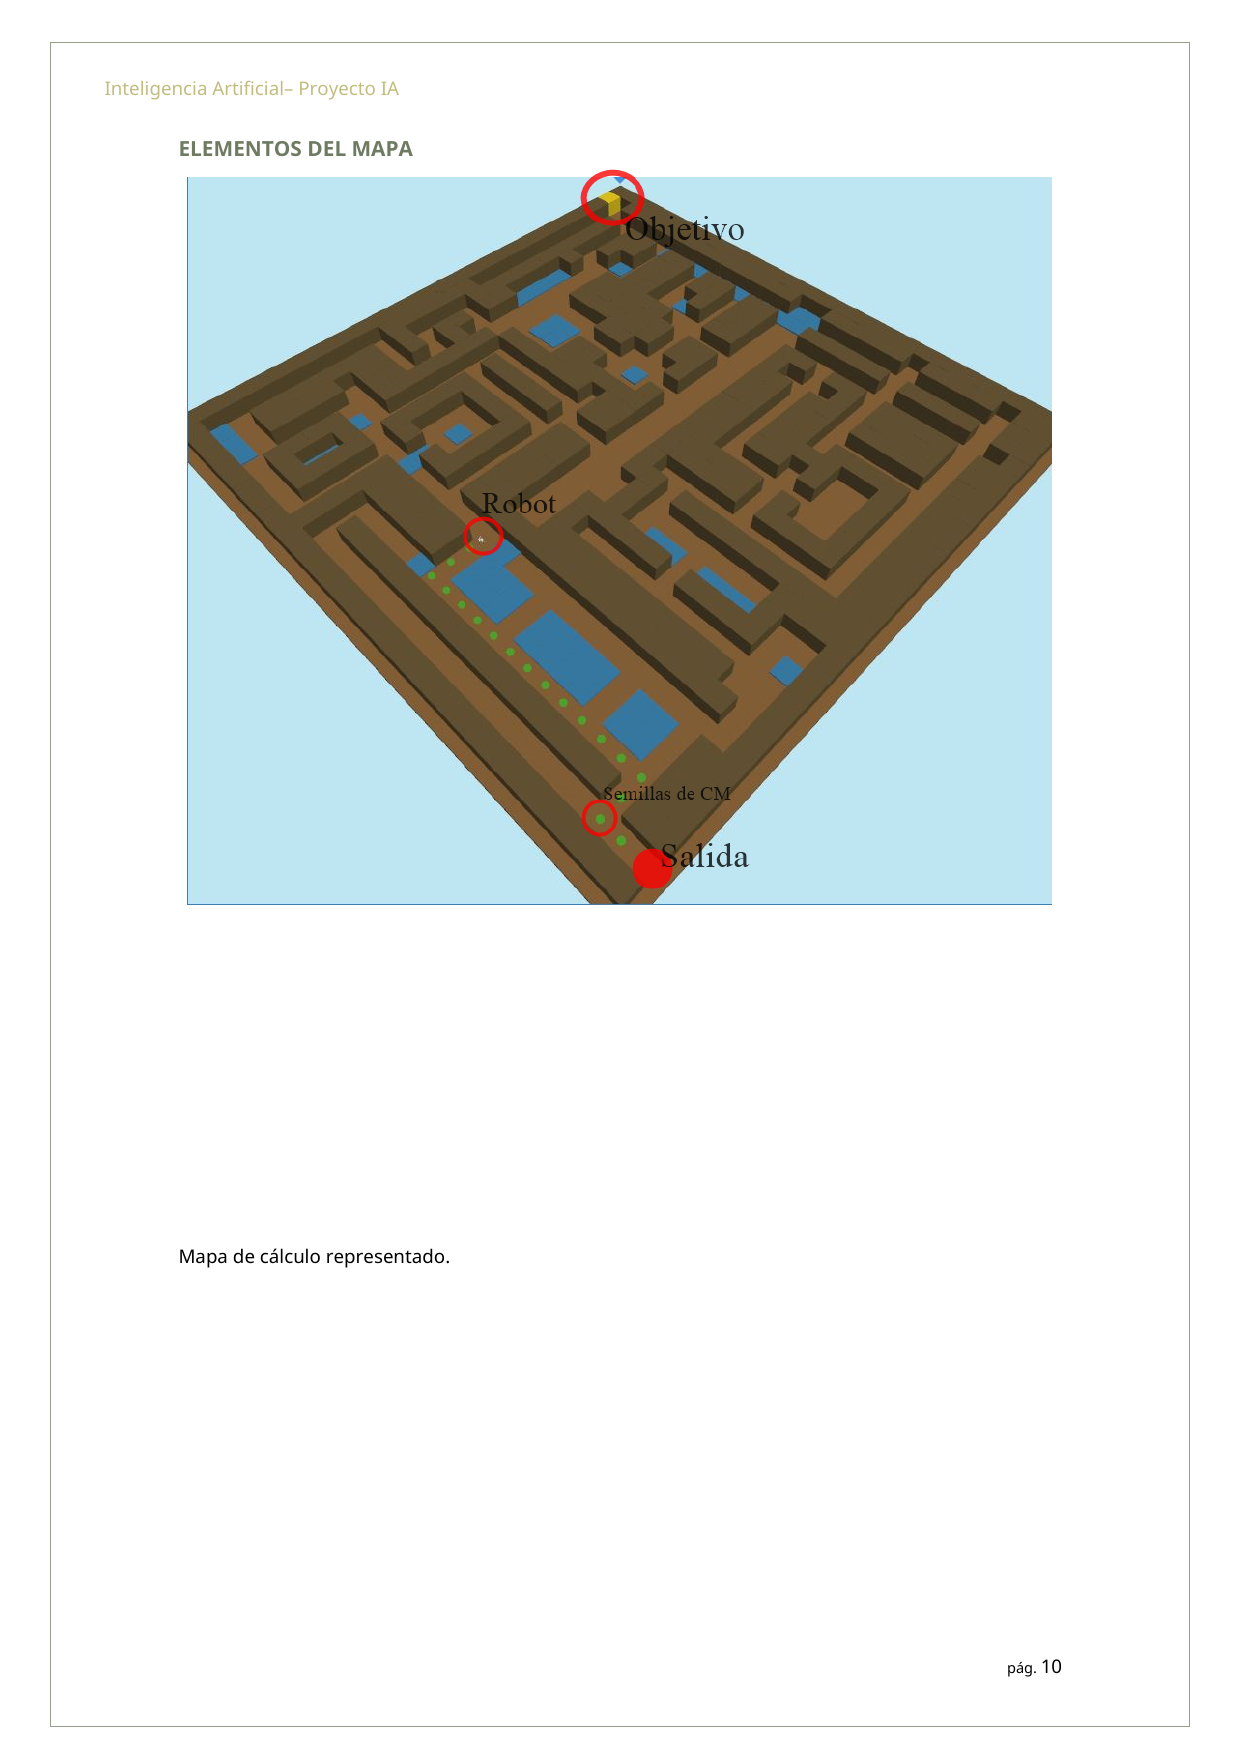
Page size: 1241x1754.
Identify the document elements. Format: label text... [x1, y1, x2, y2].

subtitle Elementos del Mapa [178, 134, 1062, 162]
picture [178, 164, 1064, 916]
text Mapa de cálculo representado. [178, 1243, 1062, 1269]
